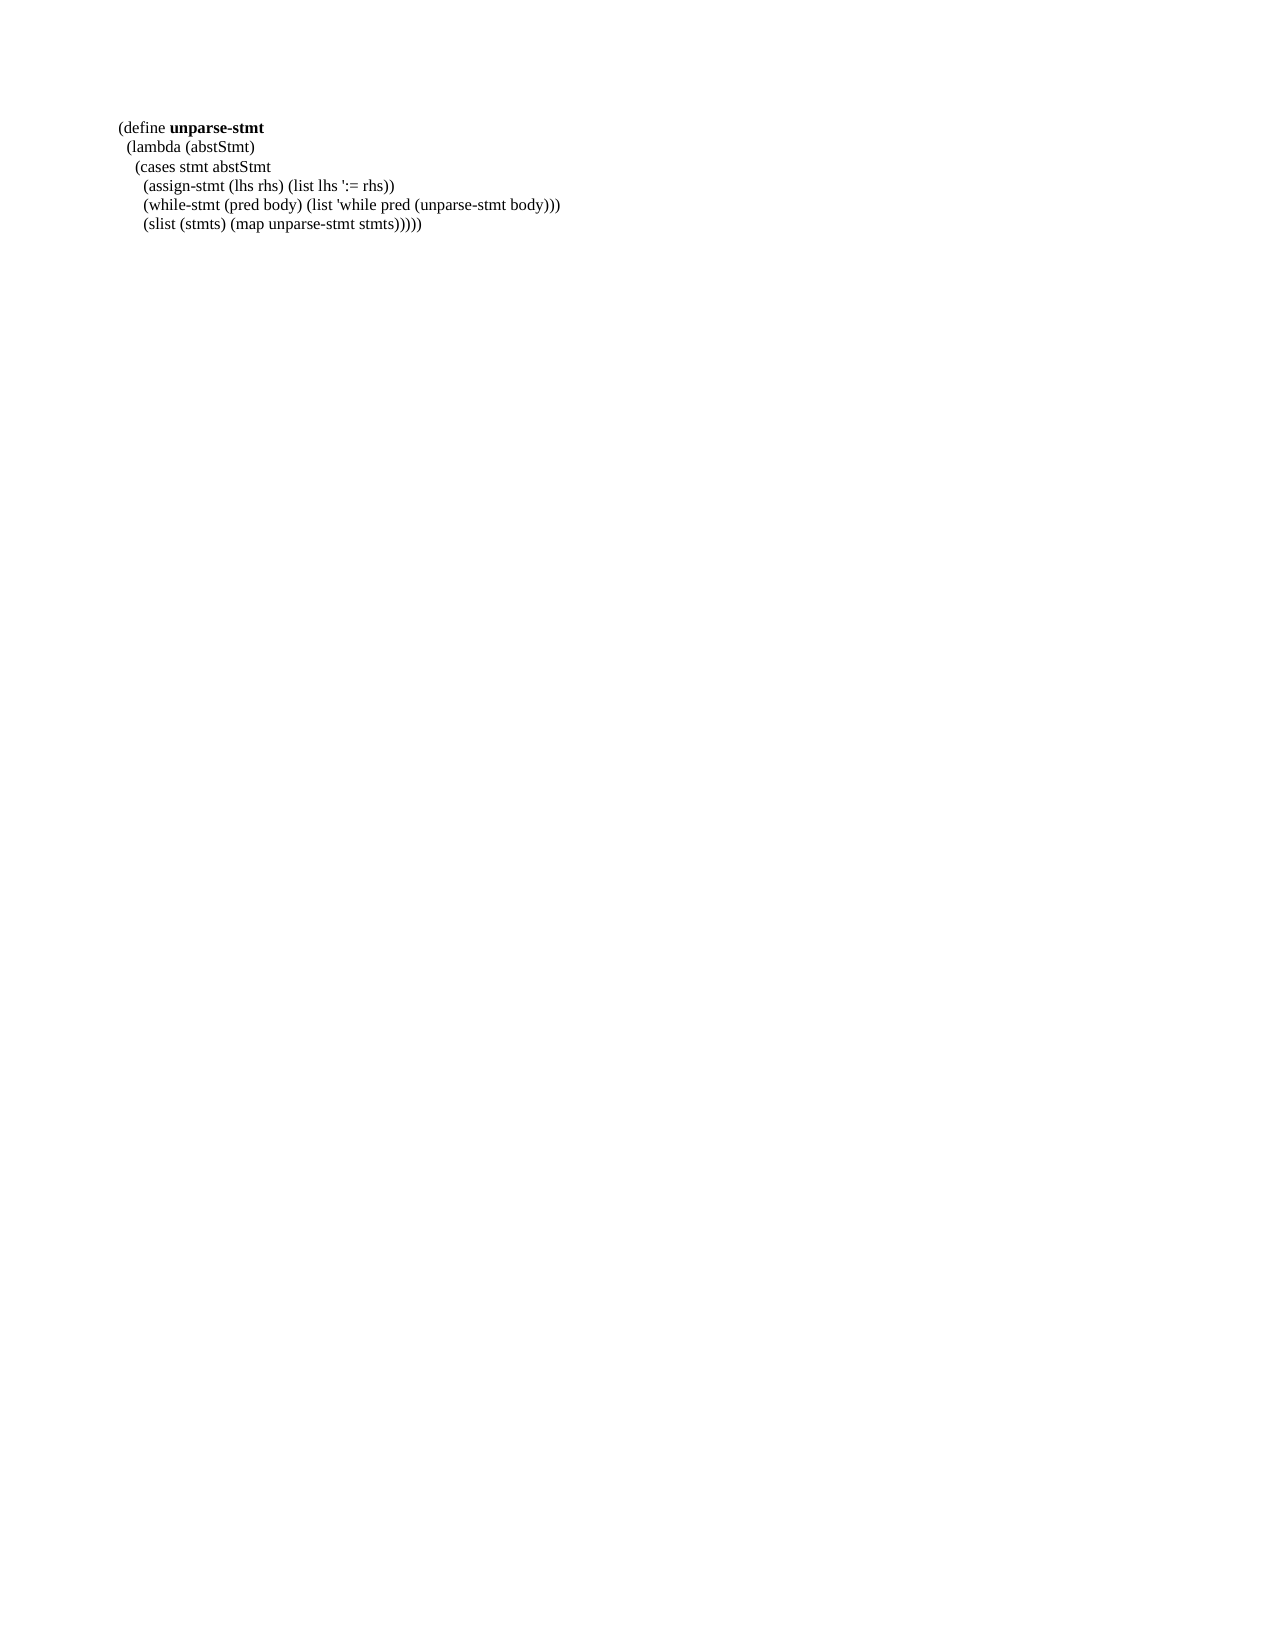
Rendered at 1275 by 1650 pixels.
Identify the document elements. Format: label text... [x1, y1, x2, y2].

text (define unparse-stmt [118, 118, 637, 137]
text (slist (stmts) (map unparse-stmt stmts))))) [118, 214, 637, 233]
text (assign-stmt (lhs rhs) (list lhs ':= rhs)) [118, 176, 637, 195]
text (lambda (abstStmt) [118, 137, 637, 156]
text (cases stmt abstStmt [118, 156, 637, 176]
text (while-stmt (pred body) (list 'while pred (unparse-stmt body))) [118, 195, 637, 214]
